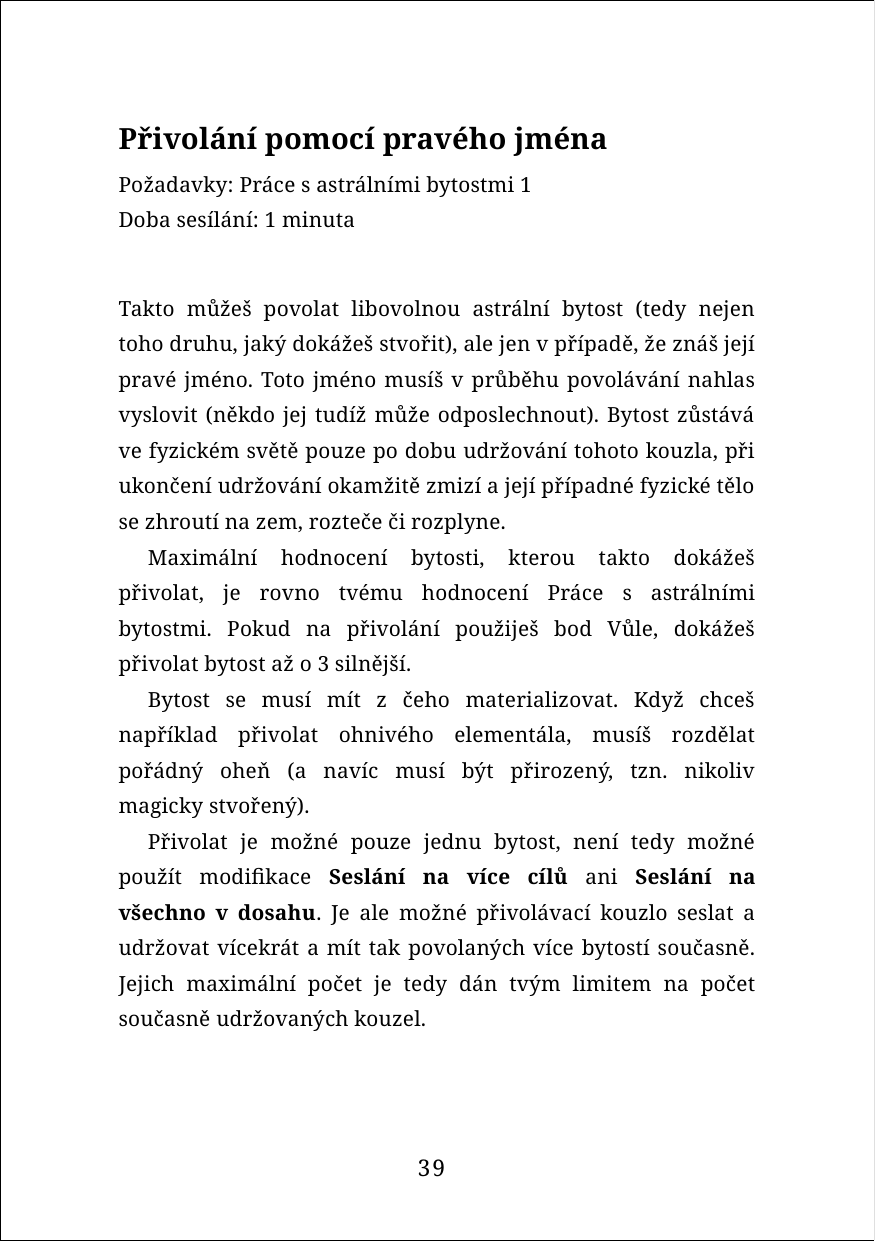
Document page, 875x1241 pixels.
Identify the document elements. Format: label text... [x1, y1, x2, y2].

text Takto můžeš povolat libovolnou astrální bytost (tedy nejen toho druhu, jaký dokážeš stvořit), ale jen v případě, že znáš její pravé jméno. Toto jméno musíš v průběhu povolávání nahlas vyslovit (někdo jej tudíž může odposlechnout). Bytost zůstává ve fyzickém světě pouze po dobu udržování tohoto kouzla, při ukončení udržování okamžitě zmizí a její případné fyzické tělo se zhroutí na zem, rozteče či rozplyne. Maximální hodnocení bytosti, kterou takto dokážeš přivolat, je rovno tvému hodnocení Práce s astrálními bytostmi. Pokud na přivolání použiješ bod Vůle, dokážeš přivolat bytost až o 3 silnější. Bytost se musí mít z čeho materializovat. Když chceš například přivolat ohnivého elementála, musíš rozdělat pořádný oheň (a navíc musí být přirozený, tzn. nikoliv magicky stvořený). Přivolat je možné pouze jednu bytost, není tedy možné použít modifikace Seslání na více cílů ani Seslání na všechno v dosahu. Je ale možné přivolávací kouzlo seslat a udržovat vícekrát a mít tak povolaných více bytostí současně. Jejich maximální počet je tedy dán tvým limitem na počet současně udržovaných kouzel. [118, 294, 756, 1033]
text Požadavky: Práce s astrálními bytostmi 1 Doba sesílání: 1 minuta [118, 170, 756, 269]
subtitle Přivolání pomocí pravého jména [118, 118, 756, 158]
